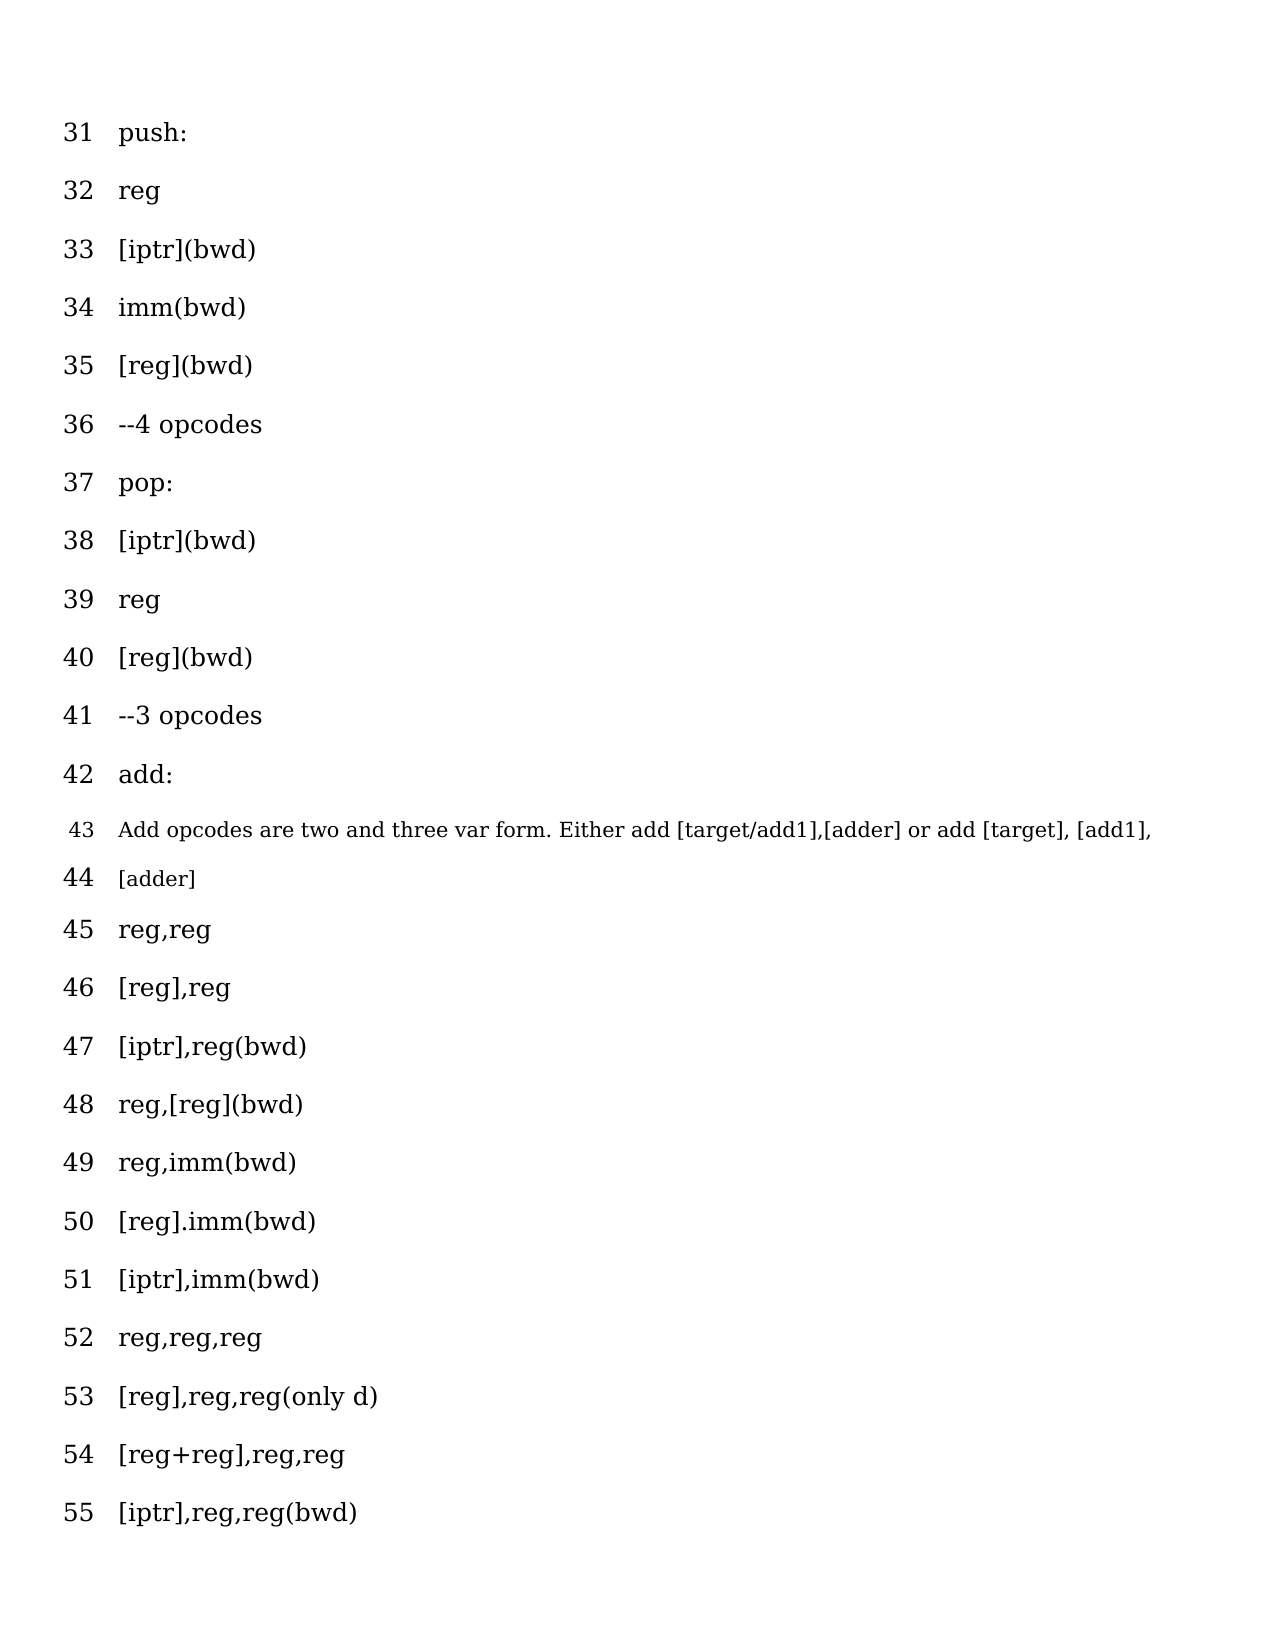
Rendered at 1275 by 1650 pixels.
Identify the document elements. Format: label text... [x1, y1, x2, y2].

text push: [118, 118, 1157, 147]
text [iptr],imm(bwd) [118, 1265, 1157, 1294]
text --3 opcodes [118, 701, 1157, 731]
text [iptr],reg(bwd) [118, 1032, 1157, 1061]
text [reg].imm(bwd) [118, 1207, 1157, 1236]
text [reg],reg,reg(only d) [118, 1382, 1157, 1411]
text imm(bwd) [118, 293, 1157, 322]
text pop: [118, 468, 1157, 497]
text [reg](bwd) [118, 351, 1157, 381]
text reg,reg [118, 915, 1157, 944]
text reg,[reg](bwd) [118, 1090, 1157, 1119]
text reg [118, 176, 1157, 206]
text [reg],reg [118, 973, 1157, 1003]
text Add opcodes are two and three var form. Either add [target/add1],[adder] or add [target], [add1], [adder] [118, 818, 1157, 891]
text --4 opcodes [118, 410, 1157, 439]
text [reg](bwd) [118, 643, 1157, 672]
text reg,imm(bwd) [118, 1148, 1157, 1178]
text [iptr](bwd) [118, 526, 1157, 556]
text [iptr],reg,reg(bwd) [118, 1498, 1157, 1528]
text reg,reg,reg [118, 1323, 1157, 1353]
text add: [118, 760, 1157, 789]
text [iptr](bwd) [118, 235, 1157, 264]
text [reg+reg],reg,reg [118, 1440, 1157, 1469]
text reg [118, 585, 1157, 614]
